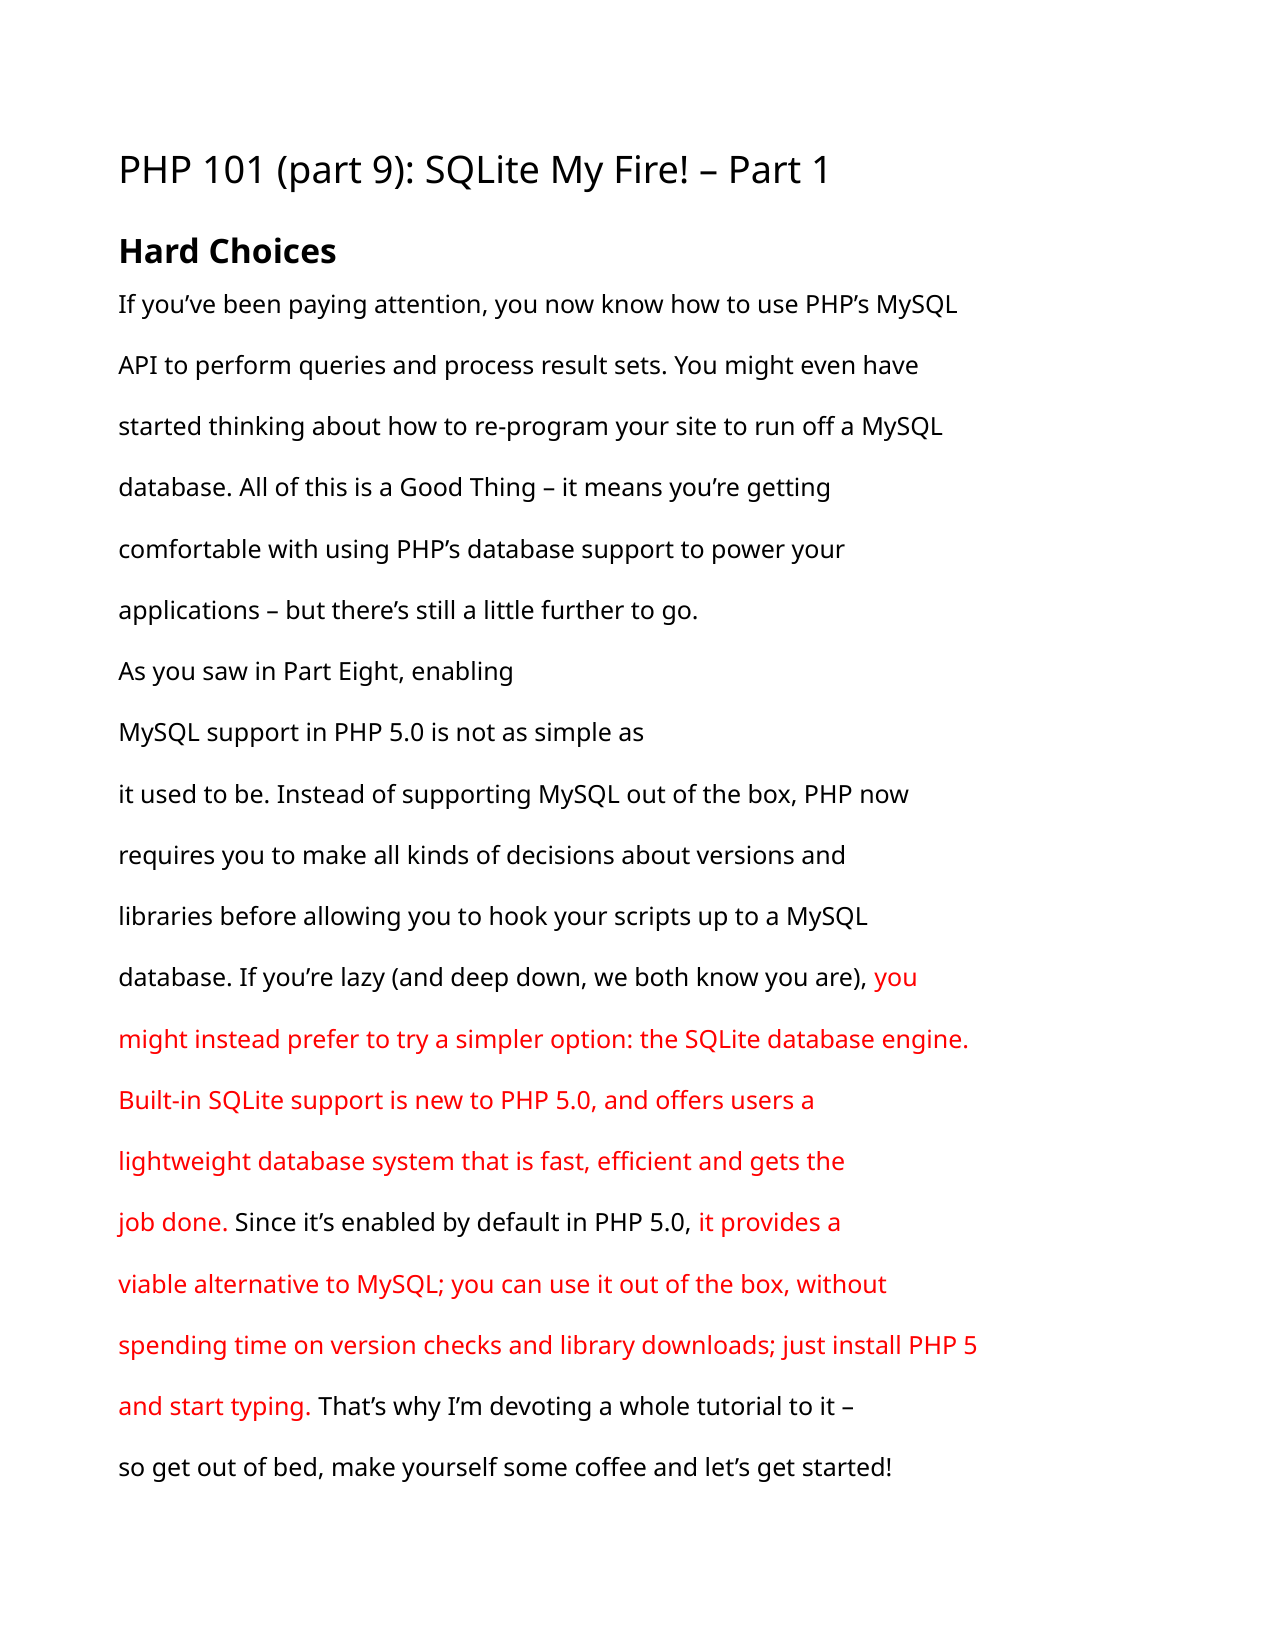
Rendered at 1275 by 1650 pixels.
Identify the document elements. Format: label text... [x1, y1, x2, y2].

subtitle PHP 101 (part 9): SQLite My Fire! – Part 1 [118, 143, 1157, 195]
subtitle Hard Choices [118, 228, 1157, 274]
text If you’ve been paying attention, you now know how to use PHP’s MySQL API to perform queries and process result sets. You might even have started thinking about how to re-program your site to run off a MySQL database. All of this is a Good Thing – it means you’re getting comfortable with using PHP’s database support to power your applications – but there’s still a little further to go. [118, 286, 1157, 627]
text As you saw in Part Eight, enabling MySQL support in PHP 5.0 is not as simple as it used to be. Instead of supporting MySQL out of the box, PHP now requires you to make all kinds of decisions about versions and libraries before allowing you to hook your scripts up to a MySQL database. If you’re lazy (and deep down, we both know you are), you might instead prefer to try a simpler option: the SQLite database engine. [118, 654, 1157, 1055]
text Built-in SQLite support is new to PHP 5.0, and offers users a lightweight database system that is fast, efficient and gets the job done. Since it’s enabled by default in PHP 5.0, it provides a viable alternative to MySQL; you can use it out of the box, without spending time on version checks and library downloads; just install PHP 5 and start typing. That’s why I’m devoting a whole tutorial to it – so get out of bed, make yourself some coffee and let’s get started! [118, 1083, 1157, 1484]
